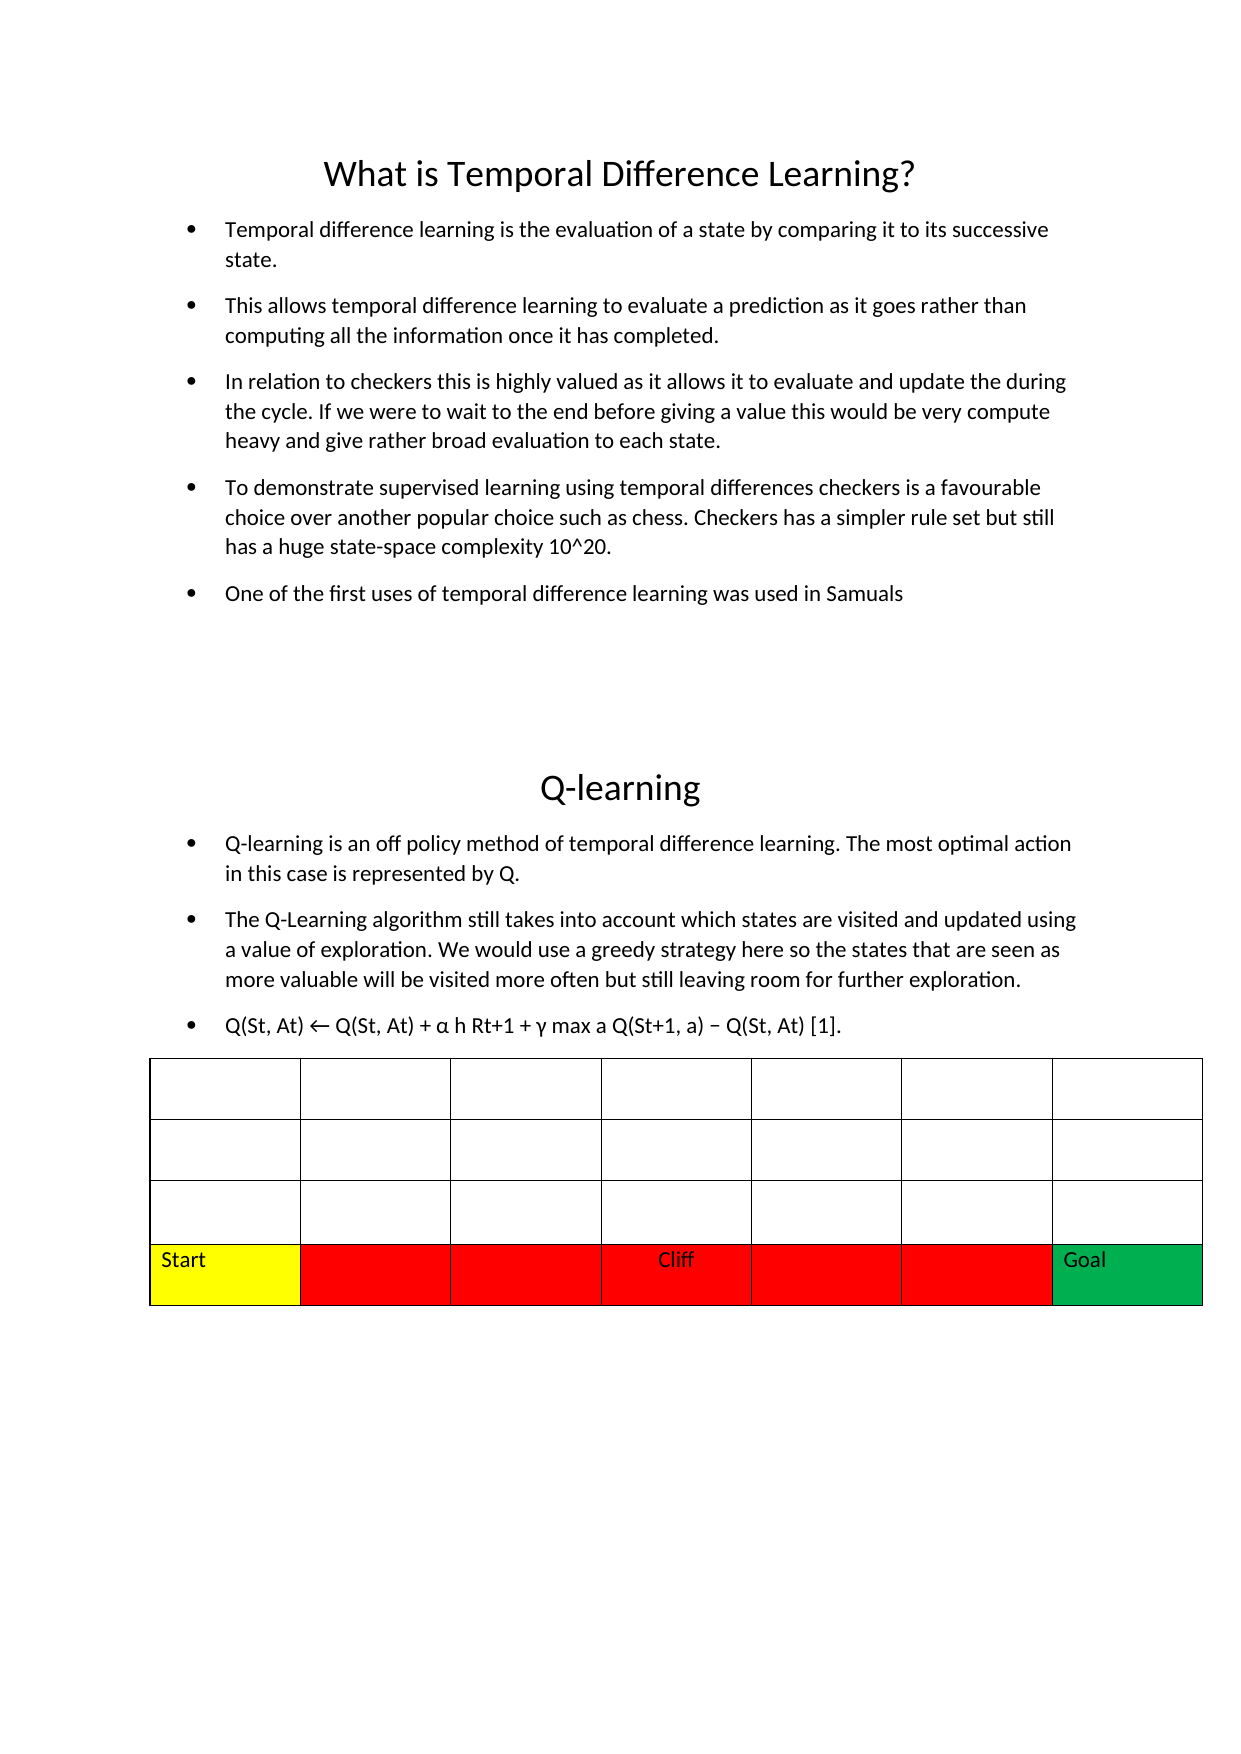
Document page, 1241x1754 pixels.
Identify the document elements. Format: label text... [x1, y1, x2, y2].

table_cell [1053, 1181, 1202, 1244]
table_cell [451, 1120, 601, 1180]
table_cell Goal [1053, 1245, 1202, 1305]
list One of the first uses of temporal difference learning was used in Samuals [187, 579, 1090, 607]
text What is Temporal Difference Learning? [150, 150, 1090, 196]
table_cell [602, 1120, 751, 1180]
table_cell [151, 1181, 300, 1244]
table_cell [902, 1120, 1052, 1180]
table_cell [752, 1181, 901, 1244]
table_cell [301, 1120, 450, 1180]
table_cell [1053, 1120, 1202, 1180]
table_cell [752, 1120, 901, 1180]
list Temporal difference learning is the evaluation of a state by comparing it to its successive state. [187, 215, 1090, 273]
table_header [602, 1059, 751, 1119]
table_header [902, 1059, 1052, 1119]
table_cell [451, 1245, 601, 1305]
table_header [451, 1059, 601, 1119]
list The Q-Learning algorithm still takes into account which states are visited and updated using a value of exploration. We would use a greedy strategy here so the states that are seen as more valuable will be visited more often but still leaving room for further exploration. [187, 905, 1090, 993]
table_cell [752, 1245, 901, 1305]
table_cell [602, 1181, 751, 1244]
text Q-learning [150, 764, 1090, 810]
list Q(St, At) ← Q(St, At) + α h Rt+1 + γ max a Q(St+1, a) − Q(St, At) [1]. [187, 1011, 1090, 1039]
table_header [151, 1059, 300, 1119]
table_cell [902, 1181, 1052, 1244]
table_cell [301, 1245, 450, 1305]
list In relation to checkers this is highly valued as it allows it to evaluate and update the during the cycle. If we were to wait to the end before giving a value this would be very compute heavy and give rather broad evaluation to each state. [187, 367, 1090, 455]
table_cell Start [151, 1245, 300, 1305]
table_cell [902, 1245, 1052, 1305]
table_header [1053, 1059, 1202, 1119]
list Q-learning is an off policy method of temporal difference learning. The most optimal action in this case is represented by Q. [187, 829, 1090, 887]
table_header [301, 1059, 450, 1119]
list To demonstrate supervised learning using temporal differences checkers is a favourable choice over another popular choice such as chess. Checkers has a simpler rule set but still has a huge state-space complexity 10^20. [187, 473, 1090, 560]
table_cell [451, 1181, 601, 1244]
table_cell [151, 1120, 300, 1180]
table_cell [301, 1181, 450, 1244]
table_header [752, 1059, 901, 1119]
table_cell Cliff [602, 1245, 751, 1305]
list This allows temporal difference learning to evaluate a prediction as it goes rather than computing all the information once it has completed. [187, 291, 1090, 349]
